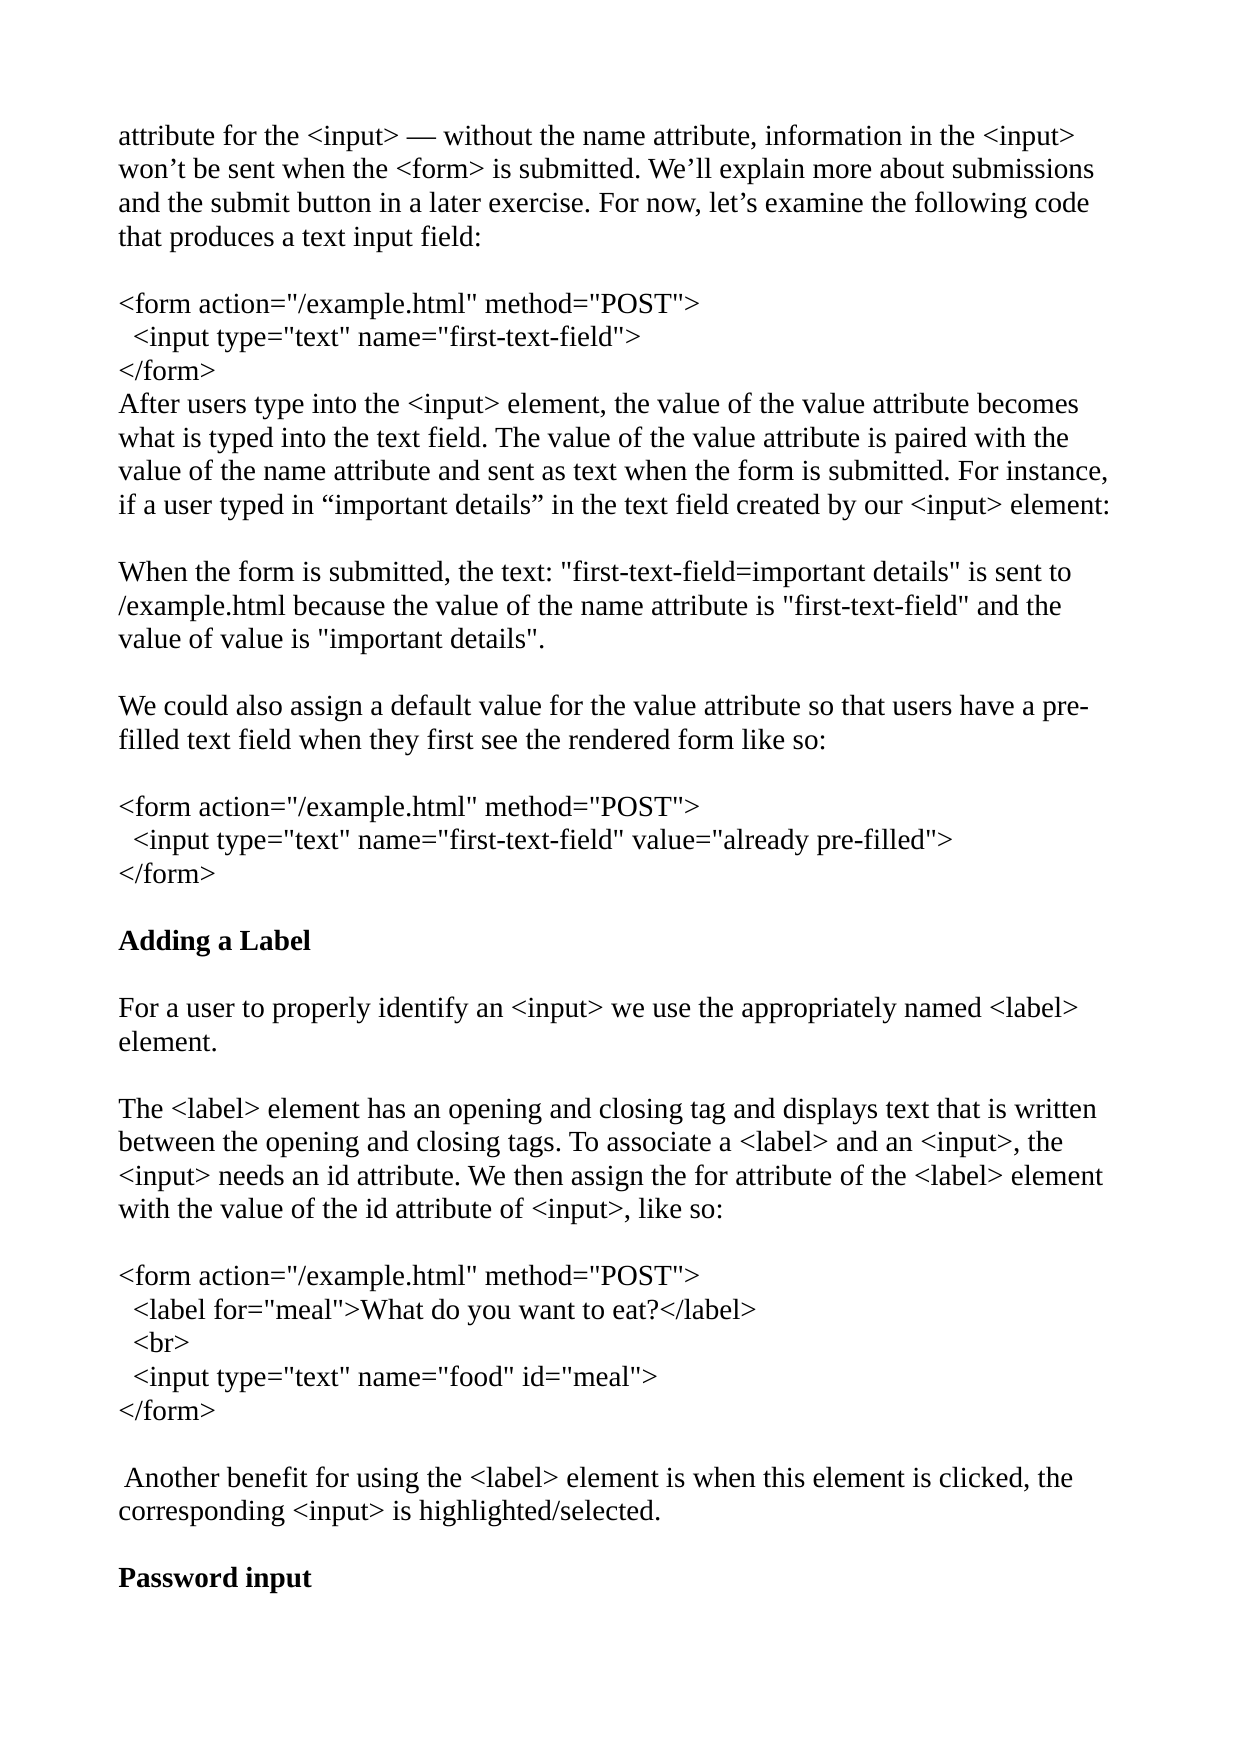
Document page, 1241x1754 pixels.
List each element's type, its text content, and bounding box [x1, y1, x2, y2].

text <form action="/example.html" method="POST"> [118, 286, 1122, 319]
text The <label> element has an opening and closing tag and displays text that is written between the opening and closing tags. To associate a <label> and an <input>, the <input> needs an id attribute. We then assign the for attribute of the <label> element with the value of the id attribute of <input>, like so: [118, 1091, 1122, 1225]
text <form action="/example.html" method="POST"> [118, 1258, 1122, 1292]
text <input type="text" name="first-text-field" value="already pre-filled"> [118, 822, 1122, 856]
text <input type="text" name="food" id="meal"> [118, 1359, 1122, 1393]
text <form action="/example.html" method="POST"> [118, 789, 1122, 822]
text </form> [118, 856, 1122, 889]
text After users type into the <input> element, the value of the value attribute becomes what is typed into the text field. The value of the value attribute is paired with the value of the name attribute and sent as text when the form is submitted. For instance, if a user typed in “important details” in the text field created by our <input> element: [118, 386, 1122, 521]
text We could also assign a default value for the value attribute so that users have a pre-filled text field when they first see the rendered form like so: [118, 688, 1122, 755]
text Adding a Label [118, 923, 1122, 957]
text attribute for the <input> — without the name attribute, information in the <input> won’t be sent when the <form> is submitted. We’ll explain more about submissions and the submit button in a later exercise. For now, let’s examine the following code that produces a text input field: [118, 118, 1122, 252]
text <br> [118, 1326, 1122, 1359]
text </form> [118, 1393, 1122, 1426]
text <label for="meal">What do you want to eat?</label> [118, 1292, 1122, 1326]
text When the form is submitted, the text: "first-text-field=important details" is sent to /example.html because the value of the name attribute is "first-text-field" and the value of value is "important details". [118, 554, 1122, 655]
text <input type="text" name="first-text-field"> [118, 319, 1122, 353]
text For a user to properly identify an <input> we use the appropriately named <label> element. [118, 990, 1122, 1057]
text Password input [118, 1560, 1122, 1594]
text </form> [118, 353, 1122, 386]
text Another benefit for using the <label> element is when this element is clicked, the corresponding <input> is highlighted/selected. [118, 1460, 1122, 1527]
